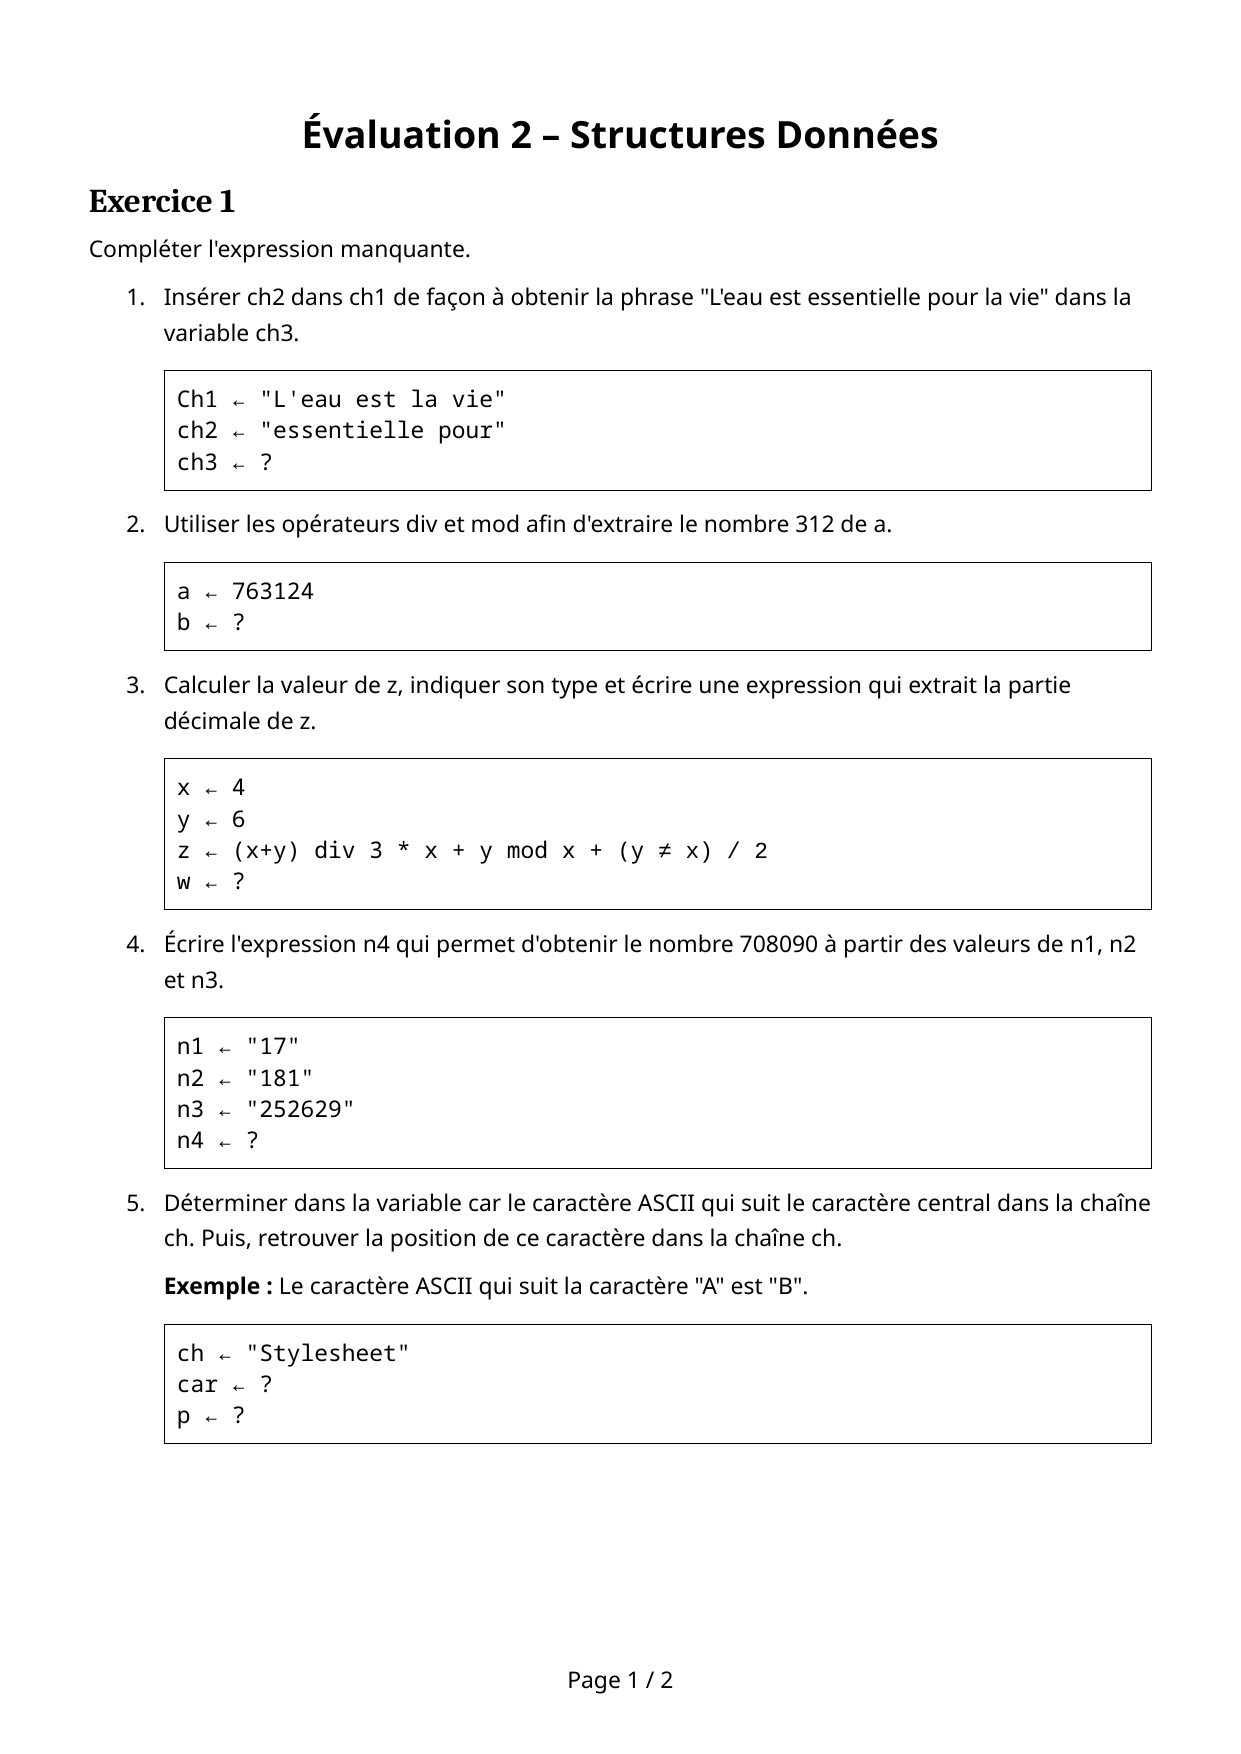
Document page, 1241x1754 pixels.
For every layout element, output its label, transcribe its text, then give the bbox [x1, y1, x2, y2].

text ch2 ← "essentielle pour" [165, 401, 1151, 433]
subtitle Exercice 1 [88, 183, 1152, 221]
list w ← ? [165, 852, 1151, 909]
text Compléter l'expression manquante. [88, 233, 1152, 264]
list n4 ← ? [165, 1111, 1151, 1168]
list Utiliser les opérateurs div et mod afin d'extraire le nombre 312 de a. [126, 508, 1152, 539]
list Exemple : Le caractère ASCII qui suit la caractère "A" est "B". [126, 1270, 1152, 1301]
list x ← 4 [165, 759, 1151, 789]
text ch3 ← ? [165, 433, 1151, 490]
subtitle Évaluation 2 – Structures Données [88, 108, 1152, 159]
list y ← 6 [165, 789, 1151, 821]
list n1 ← "17" [165, 1018, 1151, 1048]
list Écrire l'expression n4 qui permet d'obtenir le nombre 708090 à partir des valeurs de n1, n2 et n3. [126, 928, 1152, 995]
list b ← ? [165, 593, 1151, 650]
list a ← 763124 [165, 563, 1151, 593]
list p ← ? [165, 1386, 1151, 1443]
list Déterminer dans la variable car le caractère ASCII qui suit le caractère central dans la chaîne ch. Puis, retrouver la position de ce caractère dans la chaîne ch. [126, 1186, 1152, 1254]
text Ch1 ← "L'eau est la vie" [165, 371, 1151, 401]
list ch ← "Stylesheet" [165, 1325, 1151, 1355]
list Calculer la valeur de z, indiquer son type et écrire une expression qui extrait la partie décimale de z. [126, 669, 1152, 736]
list n3 ← "252629" [165, 1080, 1151, 1111]
list z ← (x+y) div 3 * x + y mod x + (y ≠ x) / 2 [165, 821, 1151, 852]
list Insérer ch2 dans ch1 de façon à obtenir la phrase "L'eau est essentielle pour la vie" dans la variable ch3. [126, 281, 1152, 348]
list n2 ← "181" [165, 1048, 1151, 1080]
list car ← ? [165, 1355, 1151, 1386]
